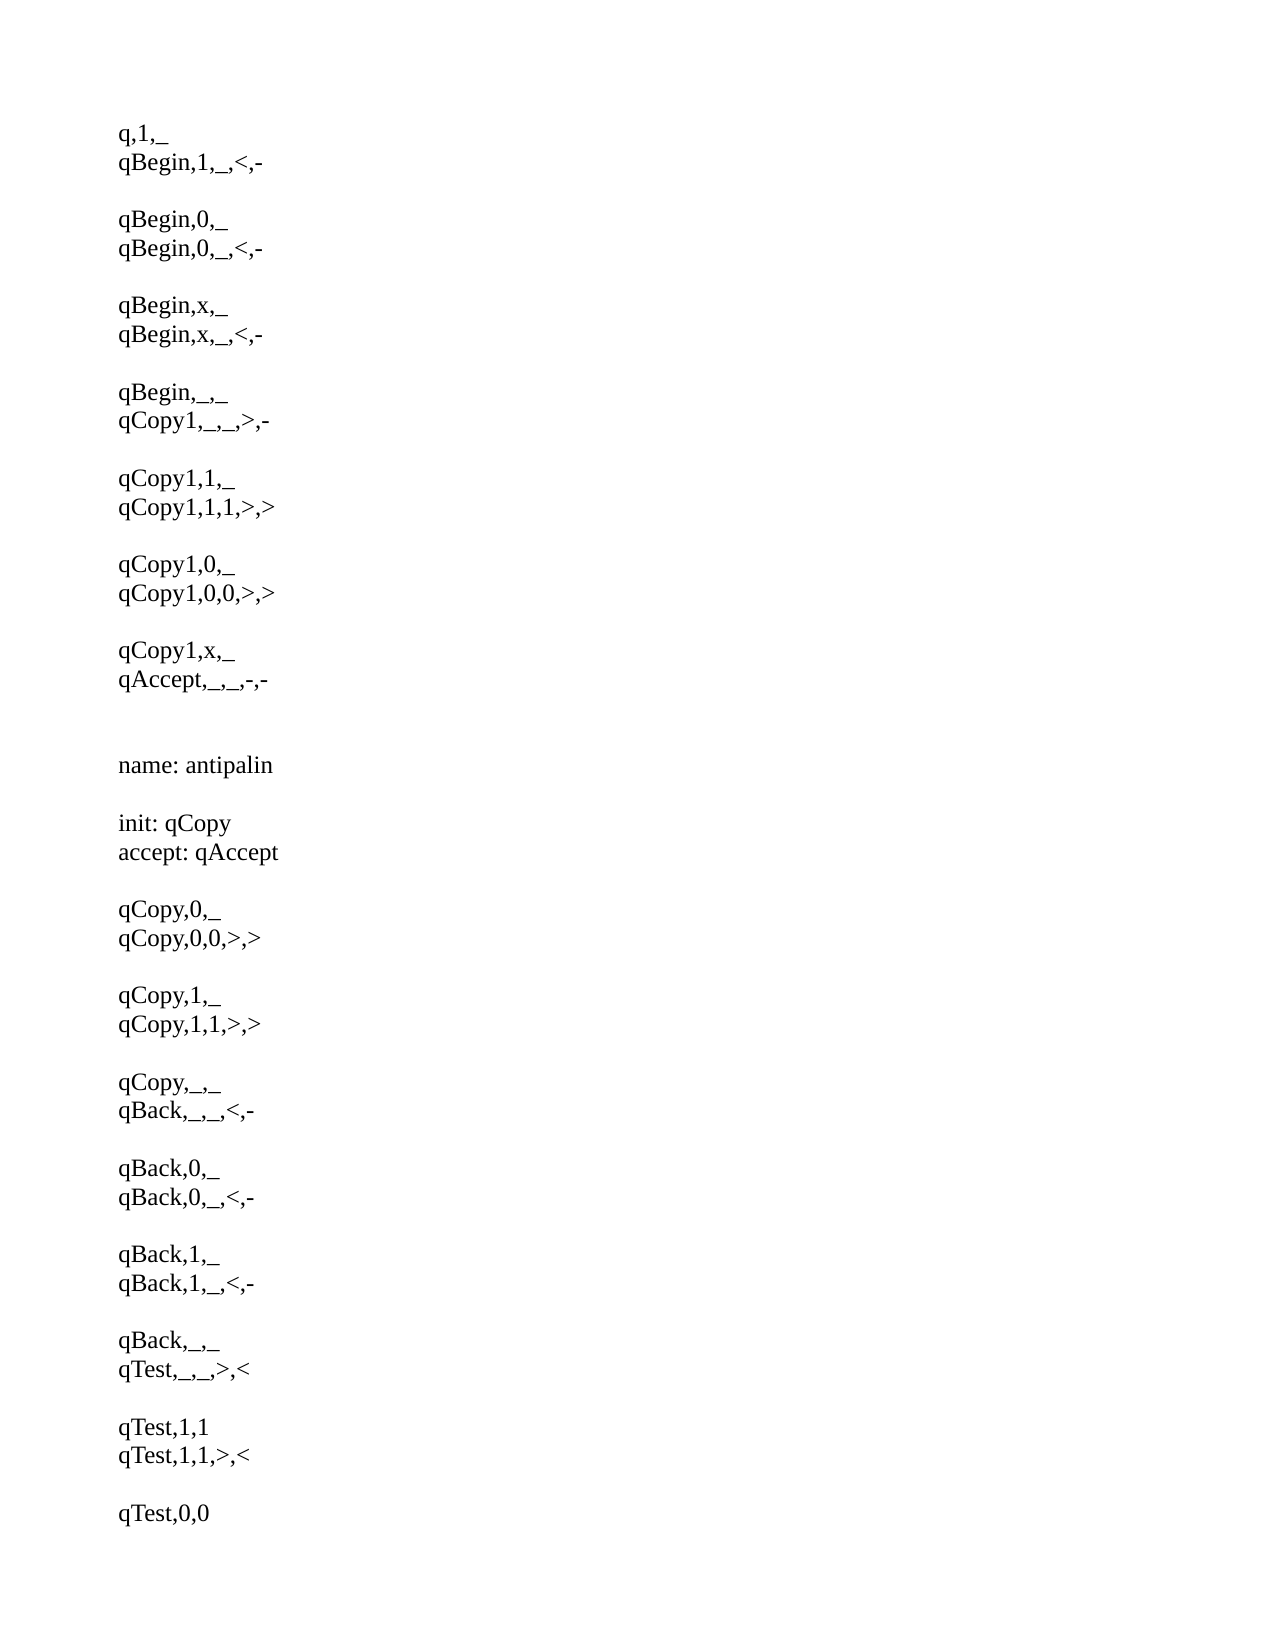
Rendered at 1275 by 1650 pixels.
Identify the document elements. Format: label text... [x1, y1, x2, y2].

text qCopy,0,_ [118, 894, 1157, 923]
text qCopy,1,1,>,> [118, 1009, 1157, 1038]
text qBack,0,_,<,- [118, 1182, 1157, 1211]
text qCopy,0,0,>,> [118, 923, 1157, 952]
text qCopy1,0,_ [118, 549, 1157, 578]
text qBack,_,_,<,- [118, 1096, 1157, 1124]
text qBack,1,_,<,- [118, 1268, 1157, 1297]
text init: qCopy [118, 808, 1157, 837]
text qBegin,0,_,<,- [118, 233, 1157, 262]
text qBack,_,_ [118, 1326, 1157, 1354]
text qCopy1,_,_,>,- [118, 406, 1157, 434]
text qCopy,1,_ [118, 981, 1157, 1009]
text qTest,1,1,>,< [118, 1441, 1157, 1469]
text name: antipalin [118, 751, 1157, 779]
text qAccept,_,_,-,- [118, 664, 1157, 693]
text qCopy,_,_ [118, 1067, 1157, 1096]
text qCopy1,1,_ [118, 463, 1157, 492]
text q,1,_ [118, 118, 1157, 147]
text accept: qAccept [118, 837, 1157, 866]
text qBegin,x,_,<,- [118, 319, 1157, 348]
text qTest,1,1 [118, 1412, 1157, 1441]
text qTest,_,_,>,< [118, 1354, 1157, 1383]
text qCopy1,1,1,>,> [118, 492, 1157, 521]
text qBegin,_,_ [118, 377, 1157, 406]
text qTest,0,0 [118, 1498, 1157, 1527]
text qBack,0,_ [118, 1153, 1157, 1182]
text qCopy1,x,_ [118, 636, 1157, 664]
text qBack,1,_ [118, 1239, 1157, 1268]
text qCopy1,0,0,>,> [118, 578, 1157, 607]
text qBegin,1,_,<,- [118, 147, 1157, 176]
text qBegin,x,_ [118, 291, 1157, 319]
text qBegin,0,_ [118, 204, 1157, 233]
